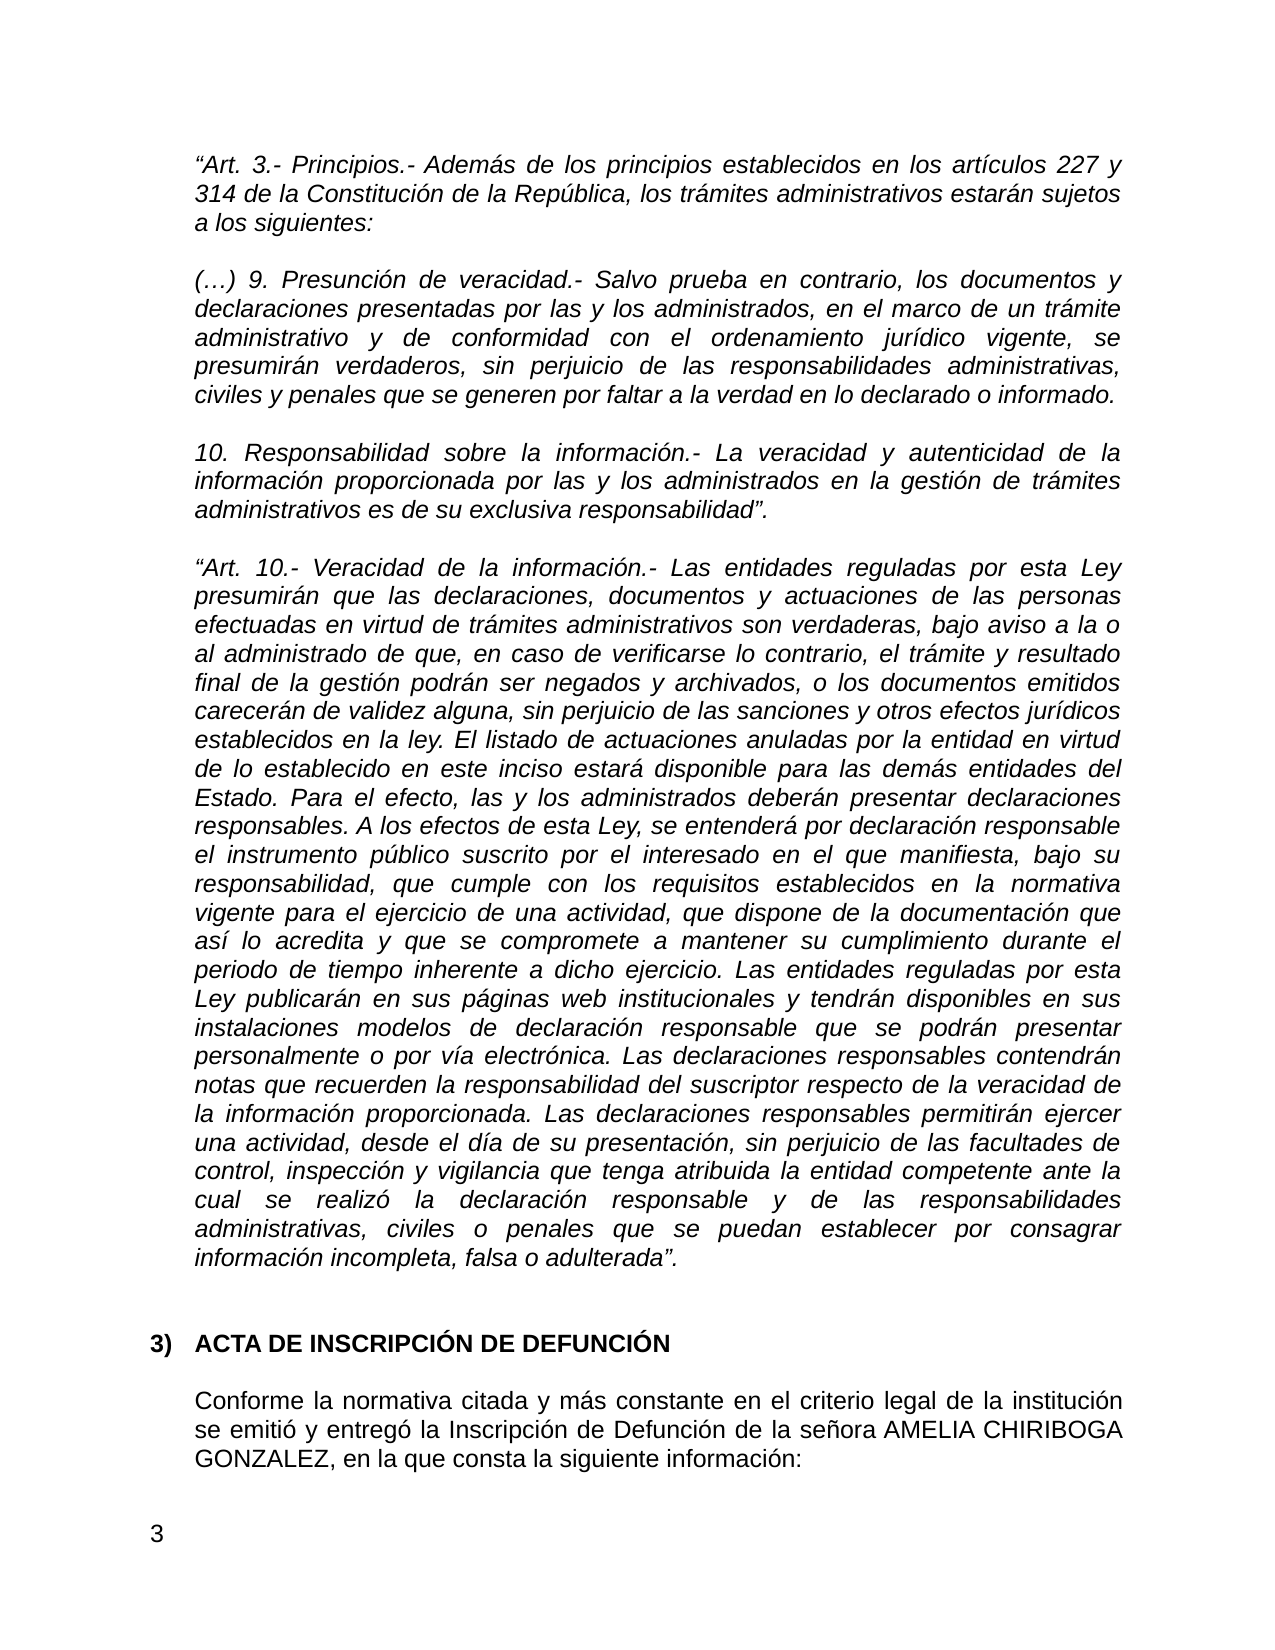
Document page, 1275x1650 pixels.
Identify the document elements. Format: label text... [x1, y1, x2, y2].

text “Art. 10.- Veracidad de la información.- Las entidades reguladas por esta Ley presumirán que las declaraciones, documentos y actuaciones de las personas efectuadas en virtud de trámites administrativos son verdaderas, bajo aviso a la o al administrado de que, en caso de verificarse lo contrario, el trámite y resultado final de la gestión podrán ser negados y archivados, o los documentos emitidos carecerán de validez alguna, sin perjuicio de las sanciones y otros efectos jurídicos establecidos en la ley. El listado de actuaciones anuladas por la entidad en virtud de lo establecido en este inciso estará disponible para las demás entidades del Estado. Para el efecto, las y los administrados deberán presentar declaraciones responsables. A los efectos de esta Ley, se entenderá por declaración responsable el instrumento público suscrito por el interesado en el que manifiesta, bajo su responsabilidad, que cumple con los requisitos establecidos en la normativa vigente para el ejercicio de una actividad, que dispone de la documentación que así lo acredita y que se compromete a mantener su cumplimiento durante el periodo de tiempo inherente a dicho ejercicio. Las entidades reguladas por esta Ley publicarán en sus páginas web institucionales y tendrán disponibles en sus instalaciones modelos de declaración responsable que se podrán presentar personalmente o por vía electrónica. Las declaraciones responsables contendrán notas que recuerden la responsabilidad del suscriptor respecto de la veracidad de la información proporcionada. Las declaraciones responsables permitirán ejercer una actividad, desde el día de su presentación, sin perjuicio de las facultades de control, inspección y vigilancia que tenga atribuida la entidad competente ante la cual se realizó la declaración responsable y de las responsabilidades administrativas, civiles o penales que se puedan establecer por consagrar información incompleta, falsa o adulterada”. [194, 552, 1125, 1271]
text 10. Responsabilidad sobre la información.- La veracidad y autenticidad de la información proporcionada por las y los administrados en la gestión de trámites administrativos es de su exclusiva responsabilidad”. [194, 437, 1125, 524]
list Conforme la normativa citada y más constante en el criterio legal de la institución se emitió y entregó la Inscripción de Defunción de la señora AMELIA CHIRIBOGA GONZALEZ, en la que consta la siguiente información: [194, 1386, 1125, 1472]
text “Art. 3.- Principios.- Además de los principios establecidos en los artículos 227 y 314 de la Constitución de la República, los trámites administrativos estarán sujetos a los siguientes: [194, 150, 1125, 236]
list ACTA DE INSCRIPCIÓN DE DEFUNCIÓN [150, 1329, 1125, 1357]
text (…) 9. Presunción de veracidad.- Salvo prueba en contrario, los documentos y declaraciones presentadas por las y los administrados, en el marco de un trámite administrativo y de conformidad con el ordenamiento jurídico vigente, se presumirán verdaderos, sin perjuicio de las responsabilidades administrativas, civiles y penales que se generen por faltar a la verdad en lo declarado o informado. [194, 265, 1125, 409]
